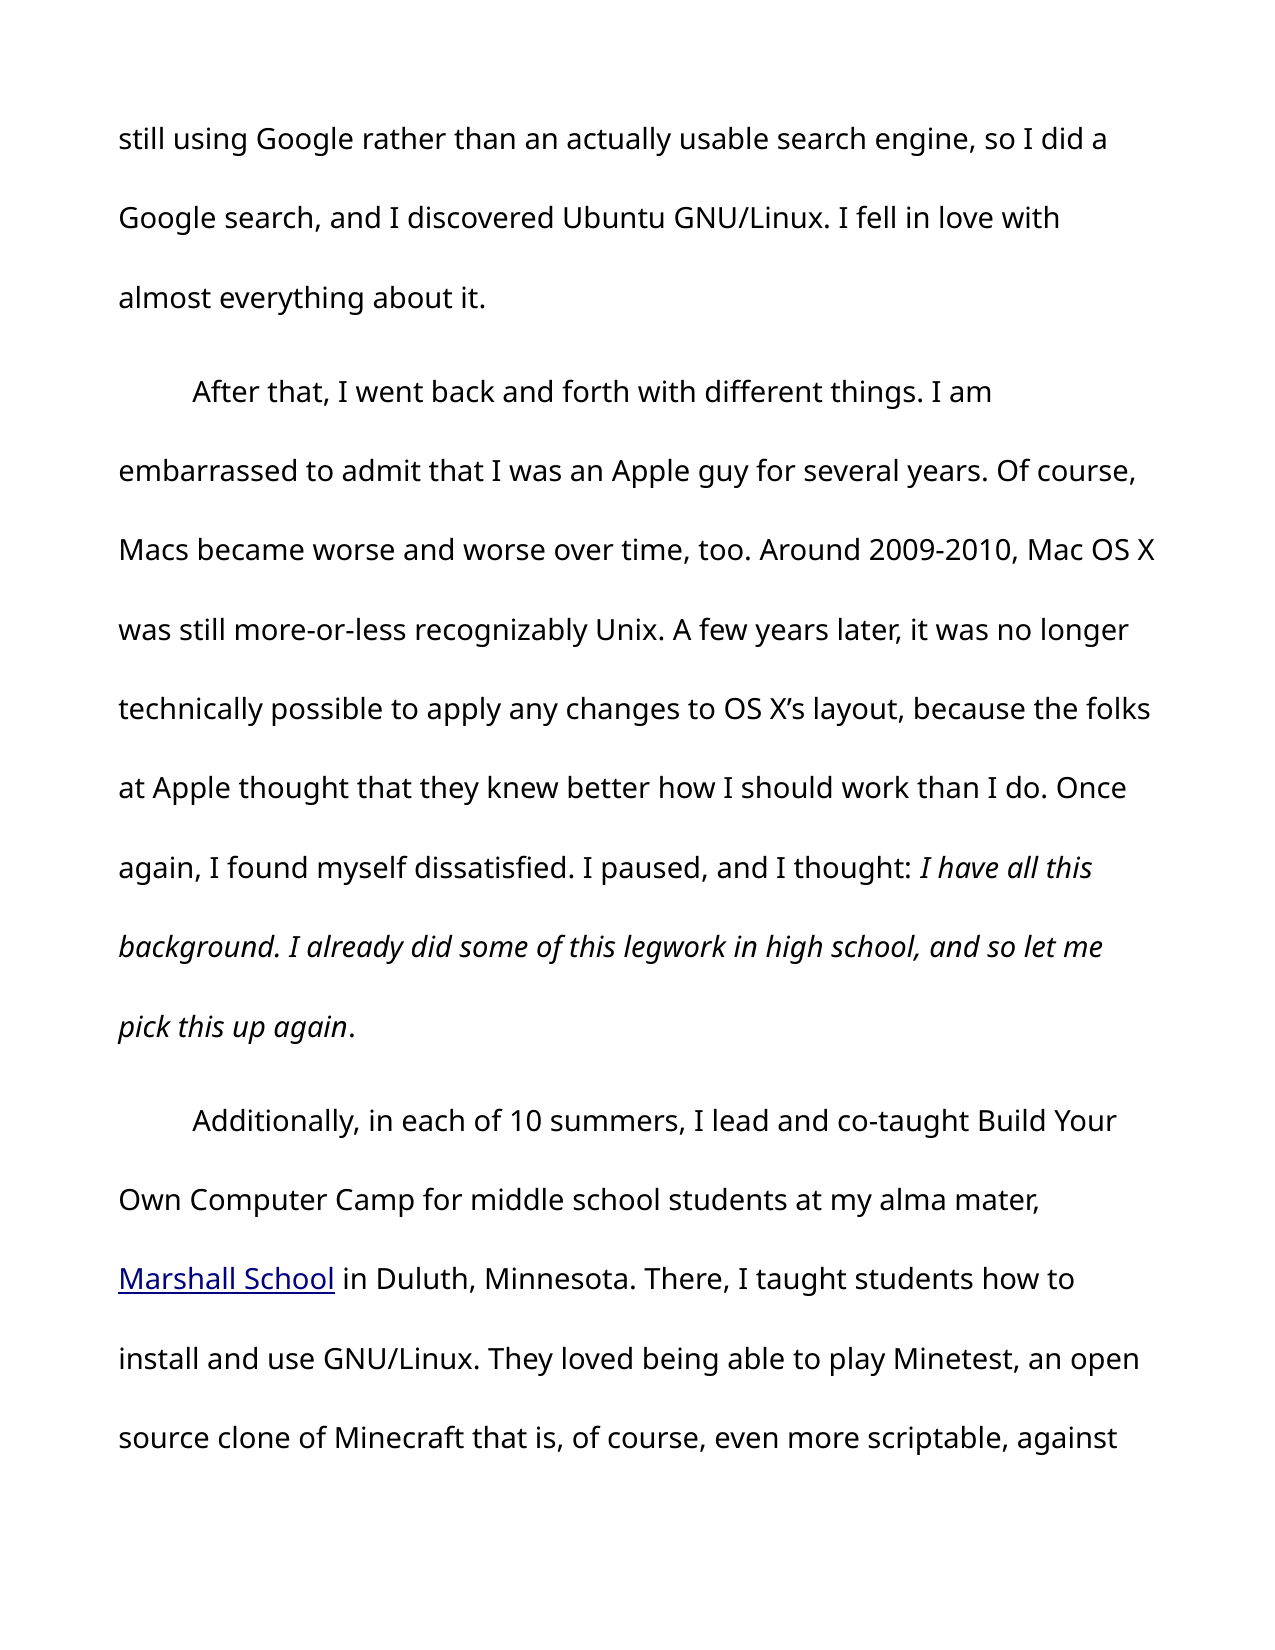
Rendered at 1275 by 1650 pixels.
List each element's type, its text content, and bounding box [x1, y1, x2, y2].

text still using Google rather than an actually usable search engine, so I did a Google search, and I discovered Ubuntu GNU/Linux. I fell in love with almost everything about it. [118, 118, 1157, 317]
text After that, I went back and forth with different things. I am embarrassed to admit that I was an Apple guy for several years. Of course, Macs became worse and worse over time, too. Around 2009-2010, Mac OS X was still more-or-less recognizably Unix. A few years later, it was no longer technically possible to apply any changes to OS X’s layout, because the folks at Apple thought that they knew better how I should work than I do. Once again, I found myself dissatisfied. I paused, and I thought: I have all this background. I already did some of this legwork in high school, and so let me pick this up again. [118, 371, 1157, 1046]
text Additionally, in each of 10 summers, I lead and co-taught Build Your Own Computer Camp for middle school students at my alma mater, Marshall School in Duluth, Minnesota. There, I taught students how to install and use GNU/Linux. They loved being able to play Minetest, an open source clone of Minecraft that is, of course, even more scriptable, against [118, 1100, 1157, 1457]
